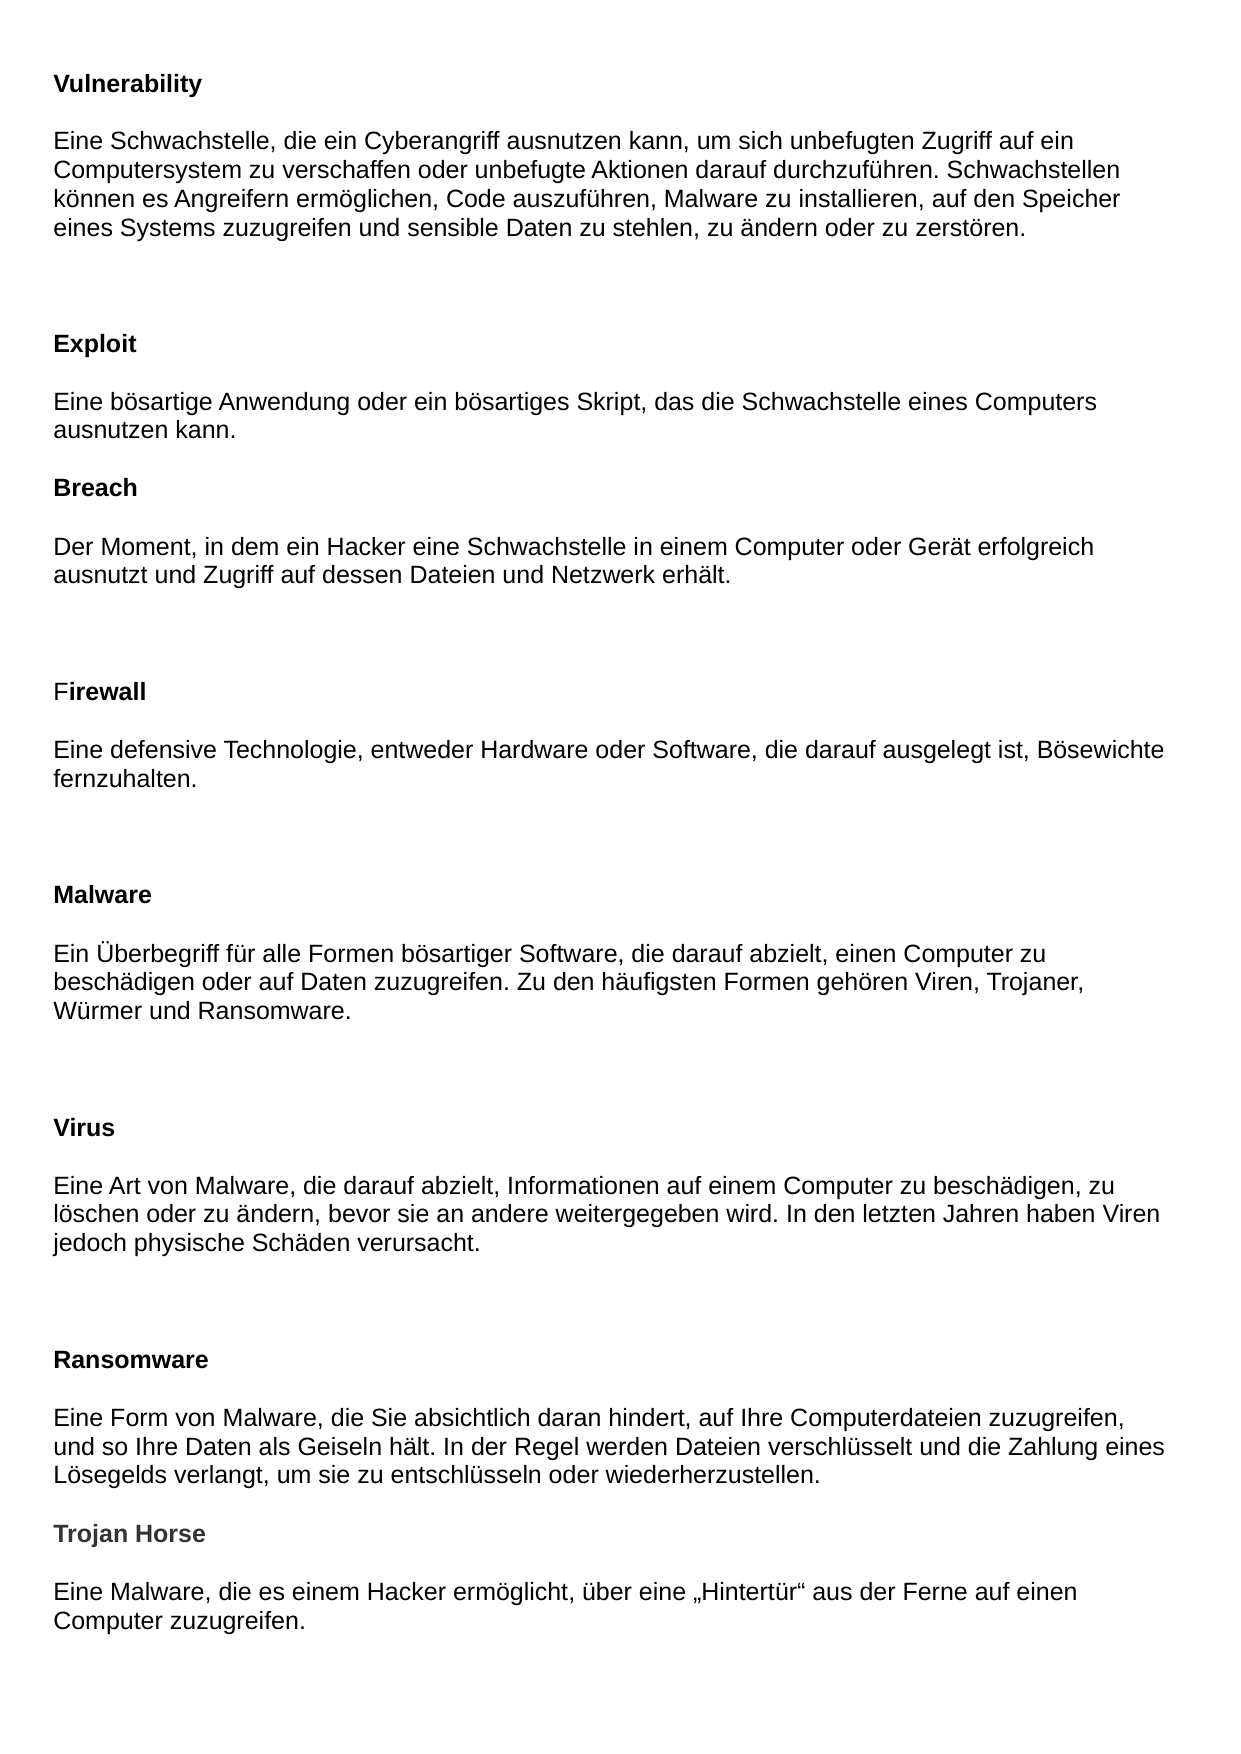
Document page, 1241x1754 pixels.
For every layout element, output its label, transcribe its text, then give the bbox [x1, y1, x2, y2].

text Eine Form von Malware, die Sie absichtlich daran hindert, auf Ihre Computerdateien zuzugreifen, und so Ihre Daten als Geiseln hält. In der Regel werden Dateien verschlüsselt und die Zahlung eines Lösegelds verlangt, um sie zu entschlüsseln oder wiederherzustellen. [53, 1403, 1169, 1489]
text Eine Art von Malware, die darauf abzielt, Informationen auf einem Computer zu beschädigen, zu löschen oder zu ändern, bevor sie an andere weitergegeben wird. In den letzten Jahren haben Viren jedoch physische Schäden verursacht. [53, 1171, 1169, 1257]
text Firewall [53, 677, 1169, 706]
text Eine defensive Technologie, entweder Hardware oder Software, die darauf ausgelegt ist, Bösewichte fernzuhalten. [53, 735, 1169, 793]
text Ransomware [53, 1345, 1169, 1373]
text Vulnerability [53, 69, 1169, 97]
text Eine Malware, die es einem Hacker ermöglicht, über eine „Hintertür“ aus der Ferne auf einen Computer zuzugreifen. [53, 1577, 1169, 1634]
text Trojan Horse [53, 1519, 1169, 1547]
text Malware [53, 880, 1169, 909]
text Virus [53, 1112, 1169, 1141]
text Eine bösartige Anwendung oder ein bösartiges Skript, das die Schwachstelle eines Computers ausnutzen kann. [53, 386, 1169, 444]
text Ein Überbegriff für alle Formen bösartiger Software, die darauf abzielt, einen Computer zu beschädigen oder auf Daten zuzugreifen. Zu den häufigsten Formen gehören Viren, Trojaner, Würmer und Ransomware. [53, 938, 1169, 1025]
text Exploit [53, 329, 1169, 358]
text Der Moment, in dem ein Hacker eine Schwachstelle in einem Computer oder Gerät erfolgreich ausnutzt und Zugriff auf dessen Dateien und Netzwerk erhält. [53, 532, 1169, 589]
text Breach [53, 473, 1169, 502]
text Eine Schwachstelle, die ein Cyberangriff ausnutzen kann, um sich unbefugten Zugriff auf ein Computersystem zu verschaffen oder unbefugte Aktionen darauf durchzuführen. Schwachstellen können es Angreifern ermöglichen, Code auszuführen, Malware zu installieren, auf den Speicher eines Systems zuzugreifen und sensible Daten zu stehlen, zu ändern oder zu zerstören. [53, 126, 1169, 241]
